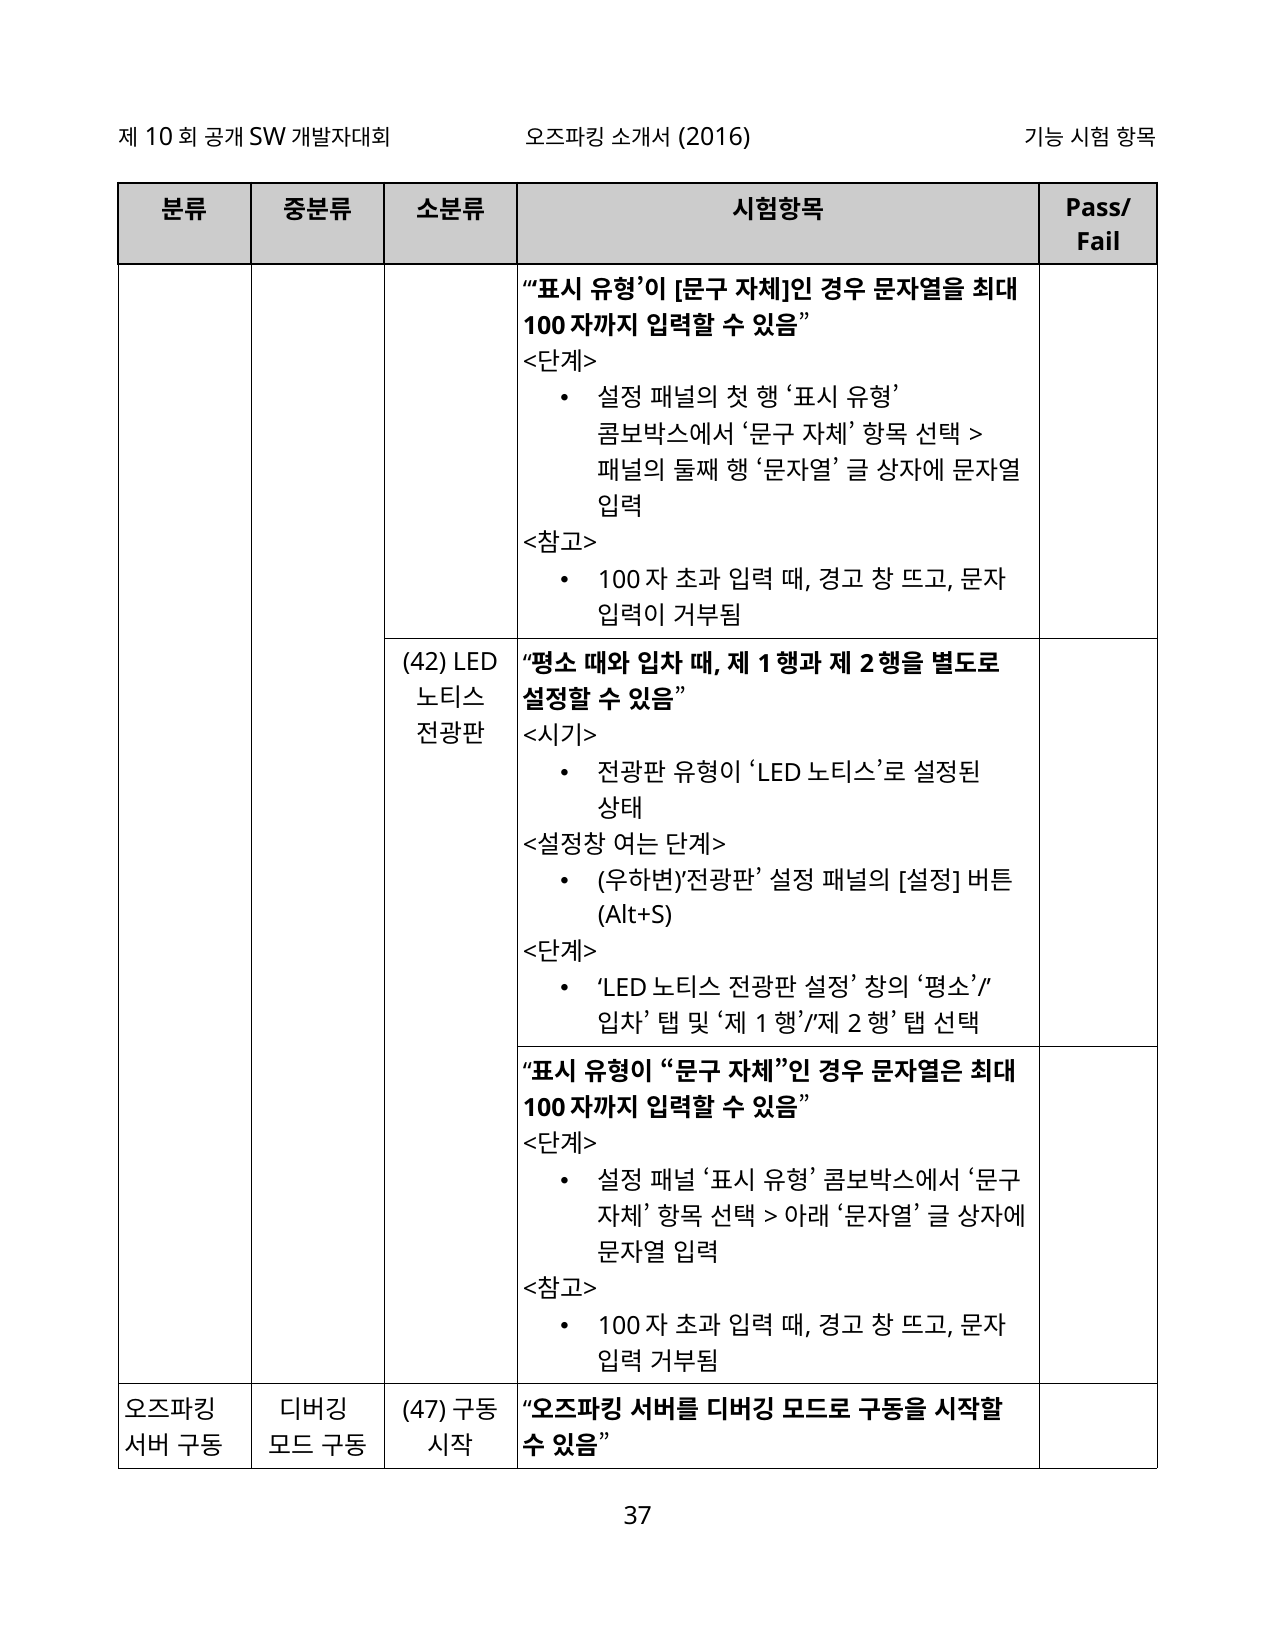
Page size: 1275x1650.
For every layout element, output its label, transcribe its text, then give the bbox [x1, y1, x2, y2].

table_header Pass/Fail [1040, 184, 1156, 263]
table_cell [1040, 639, 1157, 1046]
table_cell “표시 유형이 “문구 자체”인 경우 문자열은 최대 100자까지 입력할 수 있음” <단계> 설정 패널 ‘표시 유형’ 콤보박스에서 ‘문구 자체’ 항목 선택 > 아래 ‘문자열’ 글 상자에 문자열 입력 <참고> 100자 초과 입력 때, 경고 창 뜨고, 문자 입력 거부됨 [518, 1047, 1039, 1383]
table_cell “‘표시 유형’이 [문구 자체]인 경우 문자열을 최대 100자까지 입력할 수 있음” <단계> 설정 패널의 첫 행 ‘표시 유형’ 콤보박스에서 ‘문구 자체’ 항목 선택 > 패널의 둘째 행 ‘문자열’ 글 상자에 문자열 입력 <참고> 100자 초과 입력 때, 경고 창 뜨고, 문자 입력이 거부됨 [518, 265, 1039, 637]
table_cell “오즈파킹 서버를 디버깅 모드로 구동을 시작할 수 있음” [518, 1384, 1039, 1467]
table_cell [252, 265, 384, 1383]
table_header 시험항목 [518, 184, 1038, 263]
table_cell [1040, 265, 1157, 637]
table_cell [1040, 1384, 1157, 1467]
table_cell [119, 265, 251, 1383]
table_cell 오즈파킹 서버 구동 [119, 1384, 251, 1467]
table_header 중분류 [252, 184, 383, 263]
table_cell (47) 구동 시작 [385, 1384, 517, 1467]
table_cell “평소 때와 입차 때, 제 1행과 제 2행을 별도로 설정할 수 있음” <시기> 전광판 유형이 ‘LED노티스’로 설정된 상태 <설정창 여는 단계> (우하변)’전광판’ 설정 패널의 [설정] 버튼(Alt+S) <단계> ‘LED노티스 전광판 설정’ 창의 ‘평소’/’입차’ 탭 및 ‘제 1행’/’제 2행’ 탭 선택 [518, 639, 1039, 1046]
table_header 소분류 [385, 184, 516, 263]
table_cell [1040, 1047, 1157, 1383]
table_cell [385, 265, 517, 637]
table_cell 디버깅 모드 구동 [252, 1384, 384, 1467]
table_cell (42) LED노티스 전광판 [385, 639, 517, 1383]
table_header 분류 [119, 184, 250, 263]
